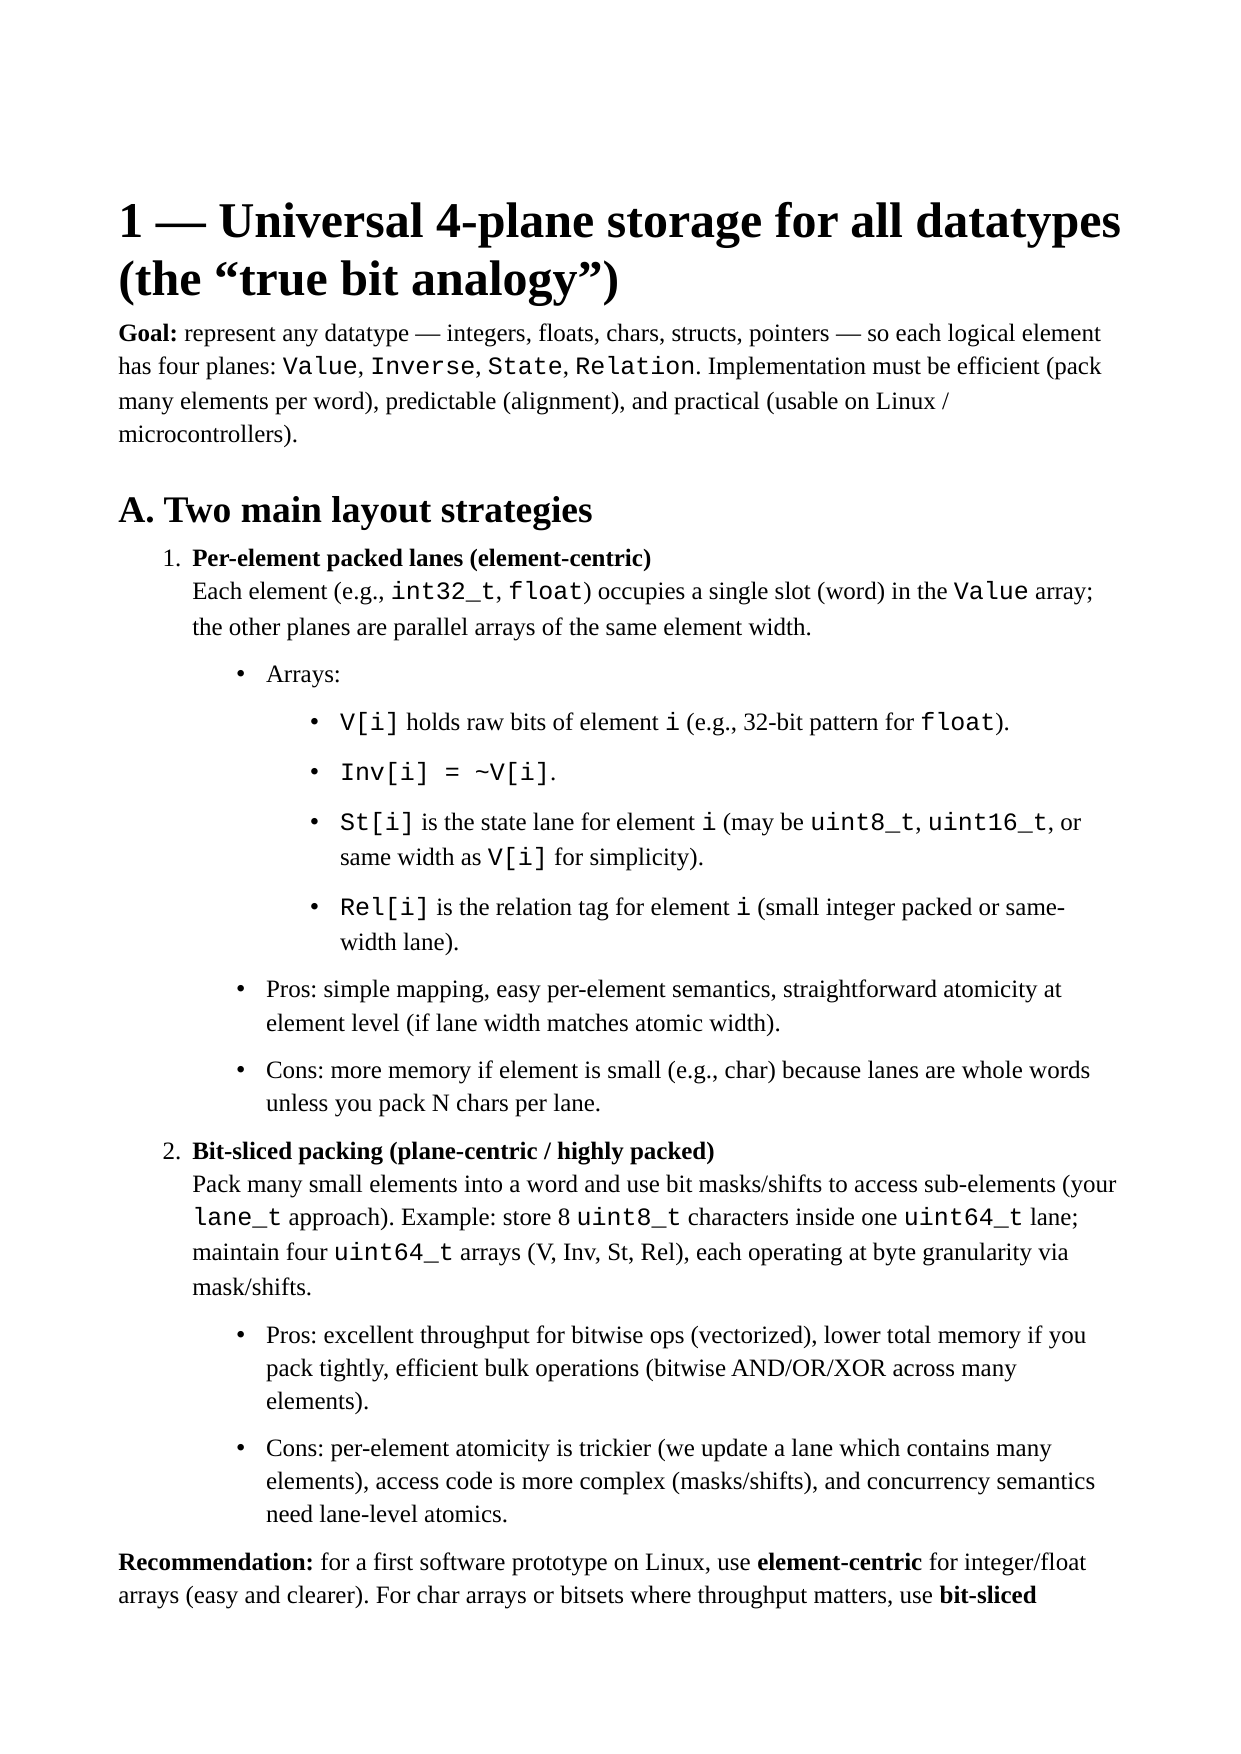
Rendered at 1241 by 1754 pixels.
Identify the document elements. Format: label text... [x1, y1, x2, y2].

list Bit-sliced packing (plane-centric / highly packed) Pack many small elements into a word and use bit masks/shifts to access sub-elements (your lane_t approach). Example: store 8 uint8_t characters inside one uint64_t lane; maintain four uint64_t arrays (V, Inv, St, Rel), each operating at byte granularity via mask/shifts. [162, 1136, 1122, 1301]
subtitle 1 — Universal 4-plane storage for all datatypes (the “true bit analogy”) [118, 191, 1122, 306]
list Cons: per-element atomicity is trickier (we update a lane which contains many elements), access code is more complex (masks/shifts), and concurrency semantics need lane-level atomics. [236, 1433, 1122, 1528]
list Rel[i] is the relation tag for element i (small integer packed or same-width lane). [310, 892, 1122, 956]
list V[i] holds raw bits of element i (e.g., 32-bit pattern for float). [310, 707, 1122, 738]
text Recommendation: for a first software prototype on Linux, use element-centric for integer/float arrays (easy and clearer). For char arrays or bitsets where throughput matters, use bit-sliced [118, 1547, 1122, 1609]
list Arrays: [236, 659, 1122, 688]
list Pros: excellent throughput for bitwise ops (vectorized), lower total memory if you pack tightly, efficient bulk operations (bitwise AND/OR/XOR across many elements). [236, 1320, 1122, 1414]
text Goal: represent any datatype — integers, floats, chars, structs, pointers — so each logical element has four planes: Value, Inverse, State, Relation. Implementation must be efficient (pack many elements per word), predictable (alignment), and practical (usable on Linux / microcontrollers). [118, 318, 1122, 448]
list Pros: simple mapping, easy per-element semantics, straightforward atomicity at element level (if lane width matches atomic width). [236, 974, 1122, 1036]
subtitle A. Two main layout strategies [118, 488, 1122, 531]
list Inv[i] = ~V[i]. [310, 757, 1122, 788]
list Per-element packed lanes (element-centric) Each element (e.g., int32_t, float) occupies a single slot (word) in the Value array; the other planes are parallel arrays of the same element width. [162, 543, 1122, 640]
list Cons: more memory if element is small (e.g., char) because lanes are whole words unless you pack N chars per lane. [236, 1055, 1122, 1117]
list St[i] is the state lane for element i (may be uint8_t, uint16_t, or same width as V[i] for simplicity). [310, 807, 1122, 873]
